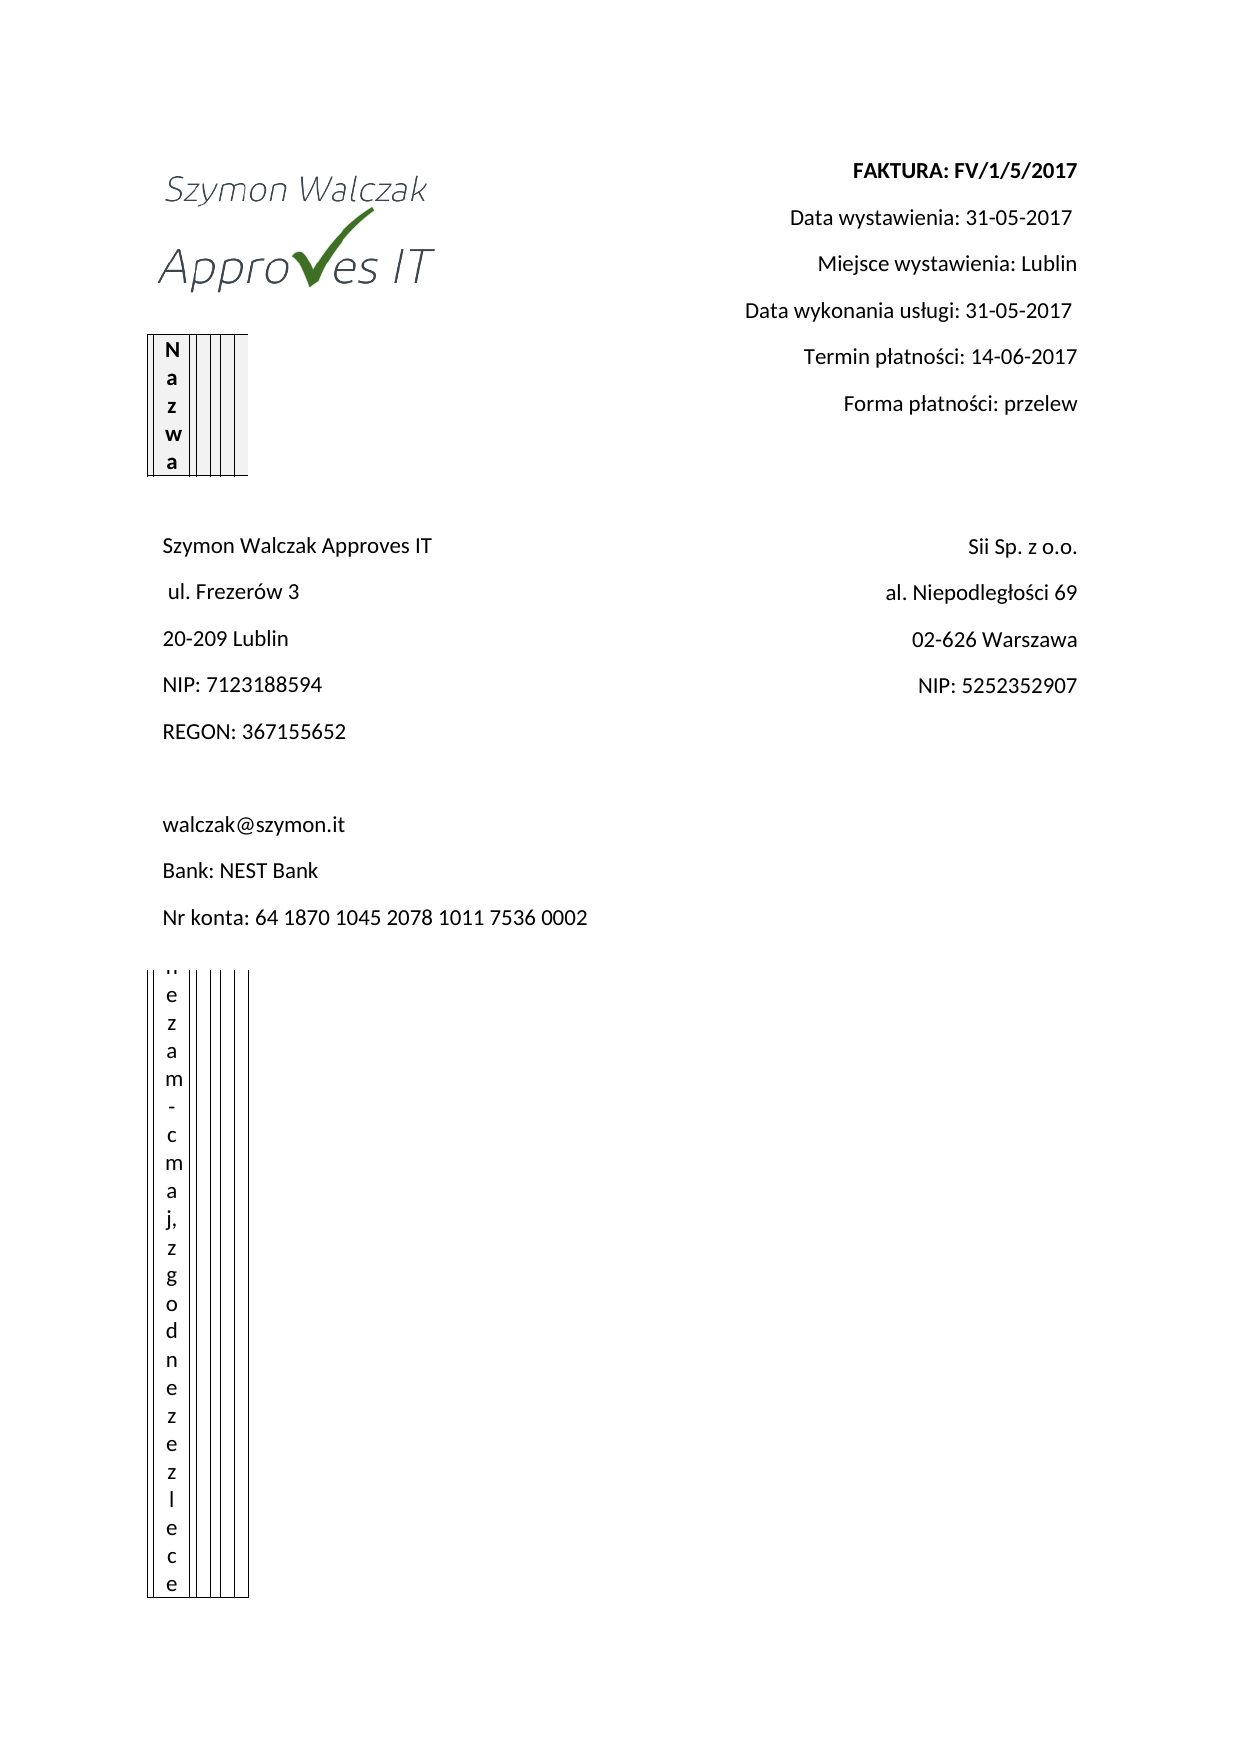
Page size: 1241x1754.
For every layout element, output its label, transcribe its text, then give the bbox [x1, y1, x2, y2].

table_cell zł [197, 970, 210, 1597]
text Szymon Walczak Approves IT [162, 531, 596, 559]
text [321, 249, 401, 277]
table_cell Usługi informatyczne za m-c maj, zgodne ze zleceniem nr 1 z dnia 02.05.2017r. [154, 970, 189, 1597]
text Bank: NEST Bank [162, 857, 596, 885]
table_cell zł [221, 970, 234, 1597]
text Nabywca: [620, 485, 1078, 513]
table_header Stawka VAT [211, 335, 220, 475]
text ul. Frezerów 3 [162, 577, 596, 605]
text Miejsce wystawienia: Lublin [419, 249, 1078, 277]
text Data wystawienia: 31-05-2017 [263, 203, 1078, 231]
table_cell 20 szt. [190, 970, 196, 1597]
text walczak@szymon.it [162, 810, 596, 838]
text [263, 249, 326, 277]
text al. Niepodległości 69 [620, 578, 1078, 607]
text Nr konta: 64 1870 1045 2078 1011 7536 0002 [162, 903, 596, 931]
text Termin płatności: 14-06-2017 [263, 342, 1078, 371]
text REGON: 367155652 [162, 717, 596, 745]
text 20-209 Lublin [162, 624, 596, 652]
table_header Kwota VAT [221, 335, 234, 475]
table_header Nazwa [154, 335, 189, 475]
text Forma płatności: przelew [263, 389, 1078, 417]
text NIP: 7123188594 [162, 670, 596, 698]
text Data wykonania usługi: 31-05-2017 [263, 296, 1078, 324]
text 02-626 Warszawa [620, 625, 1078, 653]
text [399, 249, 420, 277]
table_header Kwota brutto [235, 335, 248, 475]
text Sprzedawca: [162, 484, 596, 512]
table_header Ilość [190, 335, 196, 475]
text FAKTURA: FV/1/5/2017 [263, 156, 1078, 184]
table_header Kwota netto [197, 335, 210, 475]
table_header L.p. [148, 335, 153, 475]
table_cell 1 [148, 970, 153, 1597]
table_cell zł [235, 970, 248, 1597]
text NIP: 5252352907 [620, 672, 1078, 700]
text Sii Sp. z o.o. [620, 532, 1078, 560]
table_cell 23% [211, 970, 220, 1597]
